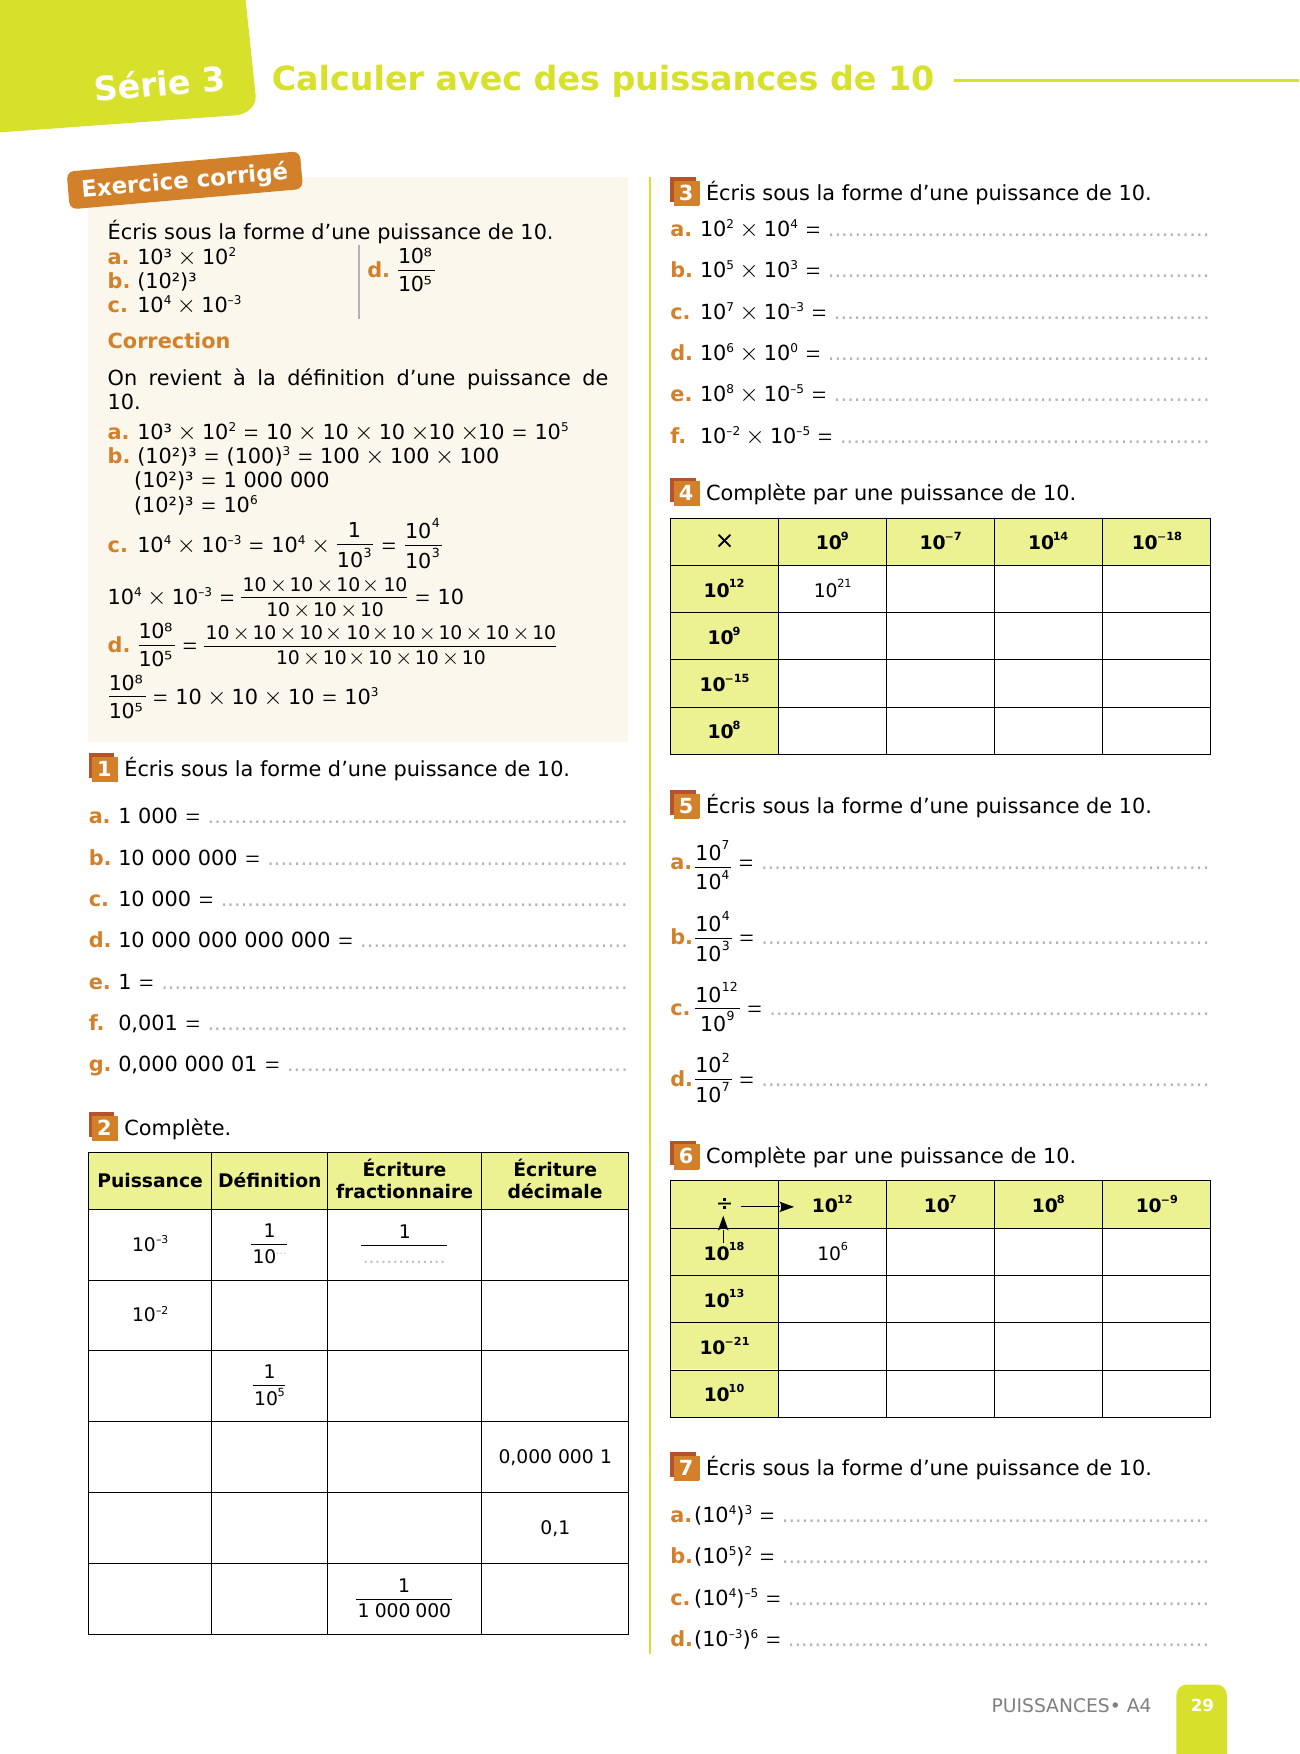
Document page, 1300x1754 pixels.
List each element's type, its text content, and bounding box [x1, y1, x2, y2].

table_cell [779, 1323, 886, 1369]
list 105 × 103 = [670, 241, 1211, 283]
table_cell [779, 1229, 886, 1275]
table_header ÷ [671, 1181, 778, 1228]
table_cell [779, 660, 886, 707]
list 106 × 100 = [670, 324, 1211, 365]
list Écris sous la forme d’une puissance de 10. [107, 220, 609, 245]
table_cell [328, 1210, 481, 1279]
table_cell [89, 1564, 211, 1634]
table_header [995, 1181, 1102, 1228]
table_cell [671, 1276, 778, 1322]
list 0,001 = [88, 994, 629, 1035]
subtitle Complète. [114, 1112, 629, 1140]
table_cell 0,1 [482, 1493, 628, 1563]
subtitle Écris sous la forme d’une puissance de 10. [696, 790, 1211, 818]
table_cell [779, 613, 886, 659]
table_cell [328, 1422, 481, 1492]
table_cell [671, 1229, 778, 1275]
table_header Écriture fractionnaire [328, 1153, 481, 1209]
table_cell [887, 1371, 994, 1417]
subtitle Écris sous la forme d’une puissance de 10. [696, 1452, 1211, 1480]
table_cell [779, 1276, 886, 1322]
table_cell [779, 1371, 886, 1417]
list 1 = [88, 953, 629, 994]
list 10–2 × 10–5 = [670, 407, 1211, 448]
table_cell [89, 1422, 211, 1492]
table_cell [887, 1276, 994, 1322]
list 104 × 10–3 [107, 293, 349, 317]
table_header [995, 519, 1102, 565]
list (10²)³ = 1 000 000 [107, 468, 609, 493]
table_cell [1103, 613, 1210, 659]
table_cell [995, 660, 1102, 707]
table_cell [887, 613, 994, 659]
subtitle Complète par une puissance de 10. [696, 1141, 1211, 1169]
table_cell [89, 1351, 211, 1421]
table_cell [212, 1351, 327, 1421]
table_cell [671, 708, 778, 754]
list (105)2 = [670, 1527, 1211, 1569]
list 10 000 000 000 000 = [88, 911, 629, 953]
table_cell [887, 660, 994, 707]
table_header [779, 519, 886, 565]
list = [670, 1037, 1211, 1108]
table_cell [995, 1276, 1102, 1322]
table_header [1103, 1181, 1210, 1228]
list = [670, 966, 1211, 1037]
list 107 × 10–3 = [670, 283, 1211, 324]
table_cell 10–3 [89, 1210, 211, 1279]
table_cell [328, 1351, 481, 1421]
table_header [779, 1181, 886, 1228]
table_cell [671, 1371, 778, 1417]
table_cell [995, 613, 1102, 659]
table_cell [1103, 566, 1210, 612]
table_cell [995, 1229, 1102, 1275]
table_cell [482, 1210, 628, 1279]
list 104 × 10–3 == 10 [107, 574, 609, 620]
table_cell [671, 1323, 778, 1369]
list = [670, 824, 1211, 895]
table_cell 0,000 000 1 [482, 1422, 628, 1492]
list = [670, 895, 1211, 966]
subtitle Écris sous la forme d’une puissance de 10. [114, 753, 629, 781]
table_cell [995, 1371, 1102, 1417]
list 104 × 10–3 = 104 × = [107, 517, 609, 574]
list (10²)³ = (100)3 = 100 × 100 × 100 [107, 444, 609, 468]
table_cell [671, 660, 778, 707]
table_cell [671, 613, 778, 659]
list = [107, 620, 609, 671]
list (10²)³ [107, 269, 349, 293]
table_cell [328, 1493, 481, 1563]
table_header Définition [212, 1153, 327, 1209]
list (104)–5 = [670, 1569, 1211, 1610]
list 0,000 000 01 = [88, 1035, 629, 1077]
table_cell [887, 708, 994, 754]
table_cell [779, 708, 886, 754]
list 10³ × 102 = 10 × 10 × 10 ×10 ×10 = 105 [107, 420, 609, 444]
list Correction [107, 329, 609, 354]
list 102 × 104 = [670, 217, 1211, 241]
list 1 000 = [88, 787, 629, 829]
table_header [887, 519, 994, 565]
table_cell [212, 1210, 327, 1279]
table_cell [212, 1281, 327, 1350]
table_header [1103, 519, 1210, 565]
list = 10 × 10 × 10 = 103 [107, 671, 609, 723]
list 10³ × 102 [107, 245, 349, 269]
subtitle Complète par une puissance de 10. [696, 478, 1211, 506]
subtitle Écris sous la forme d’une puissance de 10. [696, 177, 1211, 205]
table_cell [671, 566, 778, 612]
table_cell [995, 708, 1102, 754]
table_header Écriture décimale [482, 1153, 628, 1209]
table_header Puissance [89, 1153, 211, 1209]
table_cell [1103, 1229, 1210, 1275]
table_cell [887, 566, 994, 612]
table_cell [779, 566, 886, 612]
table_cell [1103, 1276, 1210, 1322]
table_cell [212, 1493, 327, 1563]
table_cell [995, 1323, 1102, 1369]
table_cell [482, 1281, 628, 1350]
list (10²)³ = 106 [107, 493, 609, 517]
table_cell 10–2 [89, 1281, 211, 1350]
table_cell [328, 1564, 481, 1634]
table_cell [1103, 1371, 1210, 1417]
table_cell [887, 1229, 994, 1275]
list 10 000 000 = [88, 829, 629, 870]
table_cell [1103, 708, 1210, 754]
table_cell [212, 1564, 327, 1634]
table_cell [89, 1493, 211, 1563]
table_cell [995, 566, 1102, 612]
list 10 000 = [88, 870, 629, 911]
table_cell [1103, 660, 1210, 707]
table_cell [328, 1281, 481, 1350]
table_header × [671, 519, 778, 565]
list 108 × 10–5 = [670, 365, 1211, 407]
table_cell [887, 1323, 994, 1369]
table_cell [212, 1422, 327, 1492]
table_header [887, 1181, 994, 1228]
table_cell [482, 1351, 628, 1421]
text On revient à la définition d’une puissance de 10. [107, 366, 609, 414]
list (104)3 = [670, 1486, 1211, 1527]
table_cell [1103, 1323, 1210, 1369]
list (10–3)6 = [670, 1610, 1211, 1652]
table_cell [482, 1564, 628, 1634]
